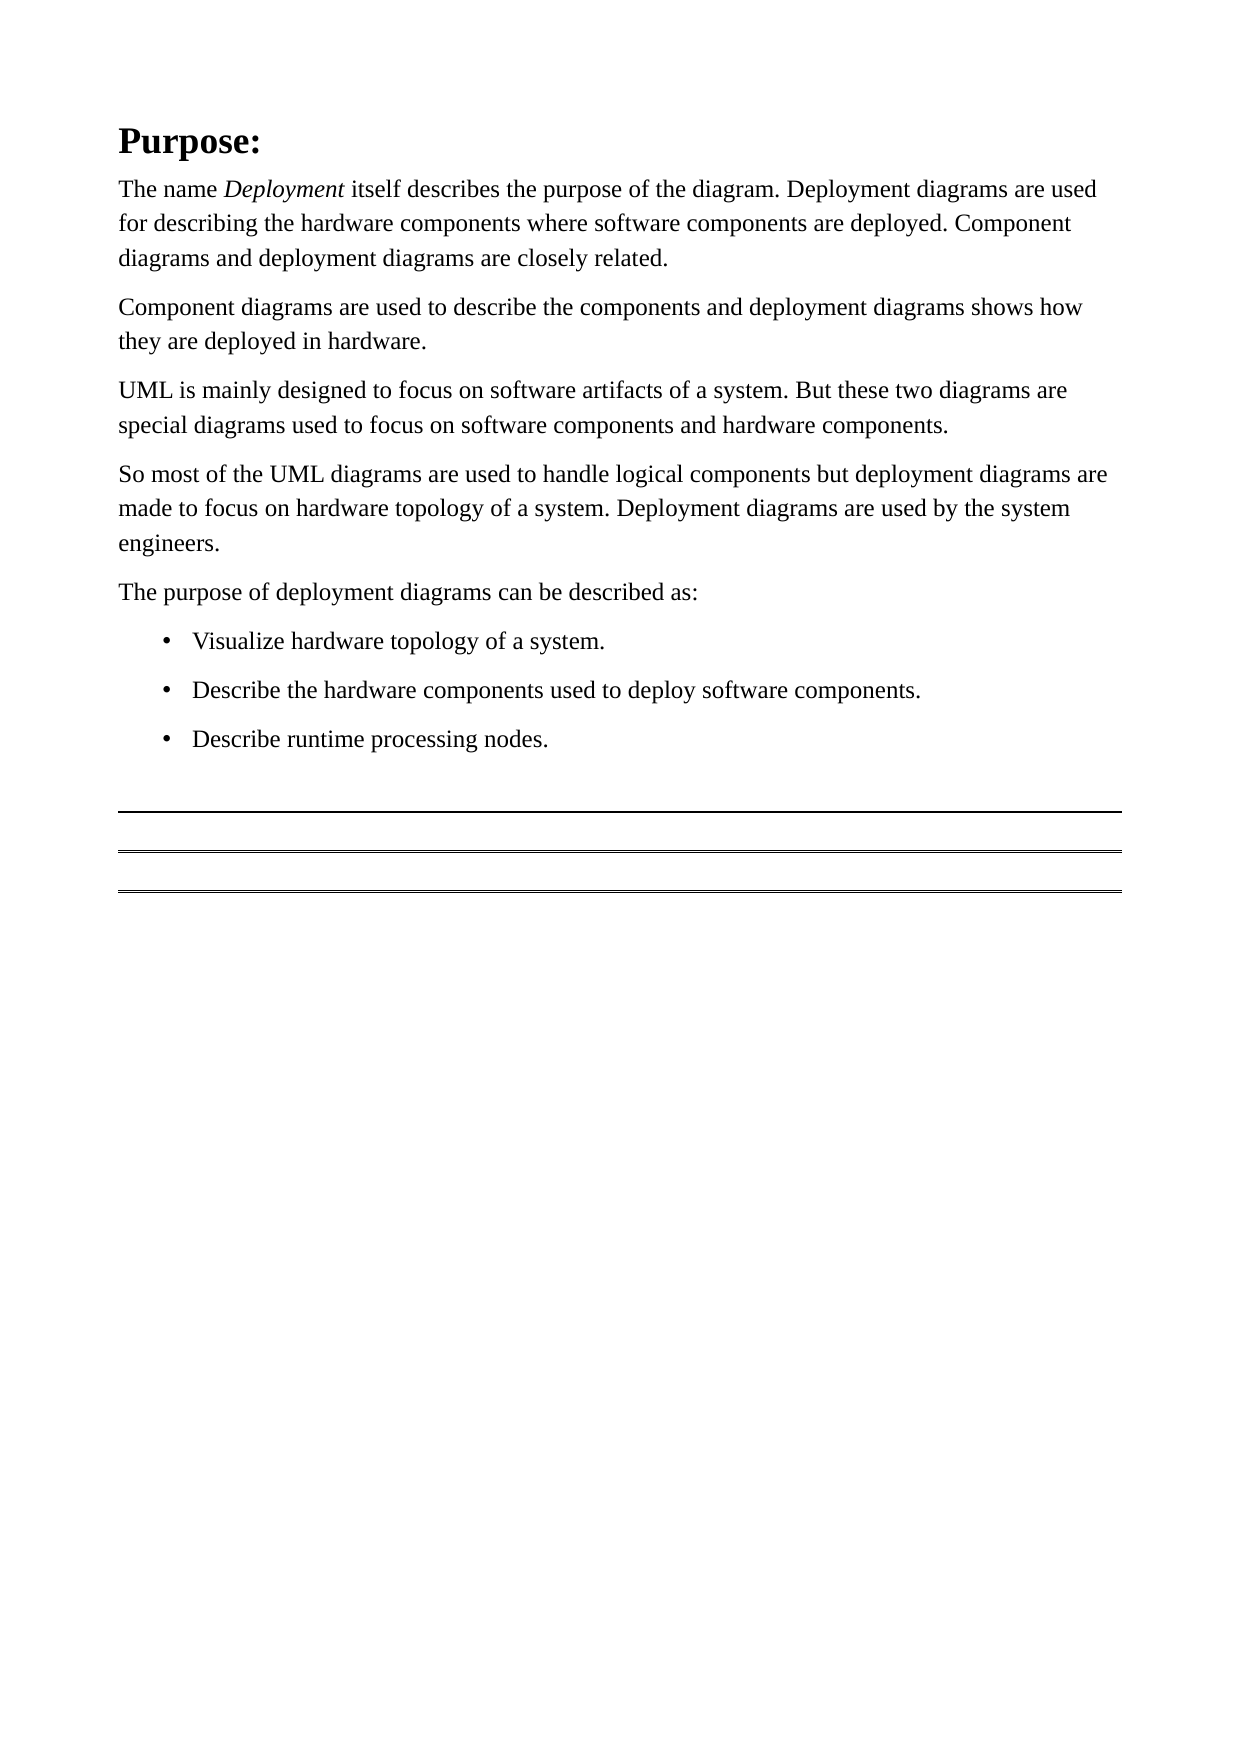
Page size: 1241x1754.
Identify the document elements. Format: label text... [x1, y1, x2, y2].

text The name Deployment itself describes the purpose of the diagram. Deployment diagrams are used for describing the hardware components where software components are deployed. Component diagrams and deployment diagrams are closely related. [118, 174, 1122, 271]
text So most of the UML diagrams are used to handle logical components but deployment diagrams are made to focus on hardware topology of a system. Deployment diagrams are used by the system engineers. [118, 459, 1122, 557]
list Describe the hardware components used to deploy software components. [162, 675, 1122, 704]
text The purpose of deployment diagrams can be described as: [118, 577, 1122, 606]
list Visualize hardware topology of a system. [162, 626, 1122, 655]
list Describe runtime processing nodes. [162, 724, 1122, 753]
text Component diagrams are used to describe the components and deployment diagrams shows how they are deployed in hardware. [118, 292, 1122, 355]
subtitle Purpose: [118, 118, 1122, 161]
text UML is mainly designed to focus on software artifacts of a system. But these two diagrams are special diagrams used to focus on software components and hardware components. [118, 375, 1122, 438]
